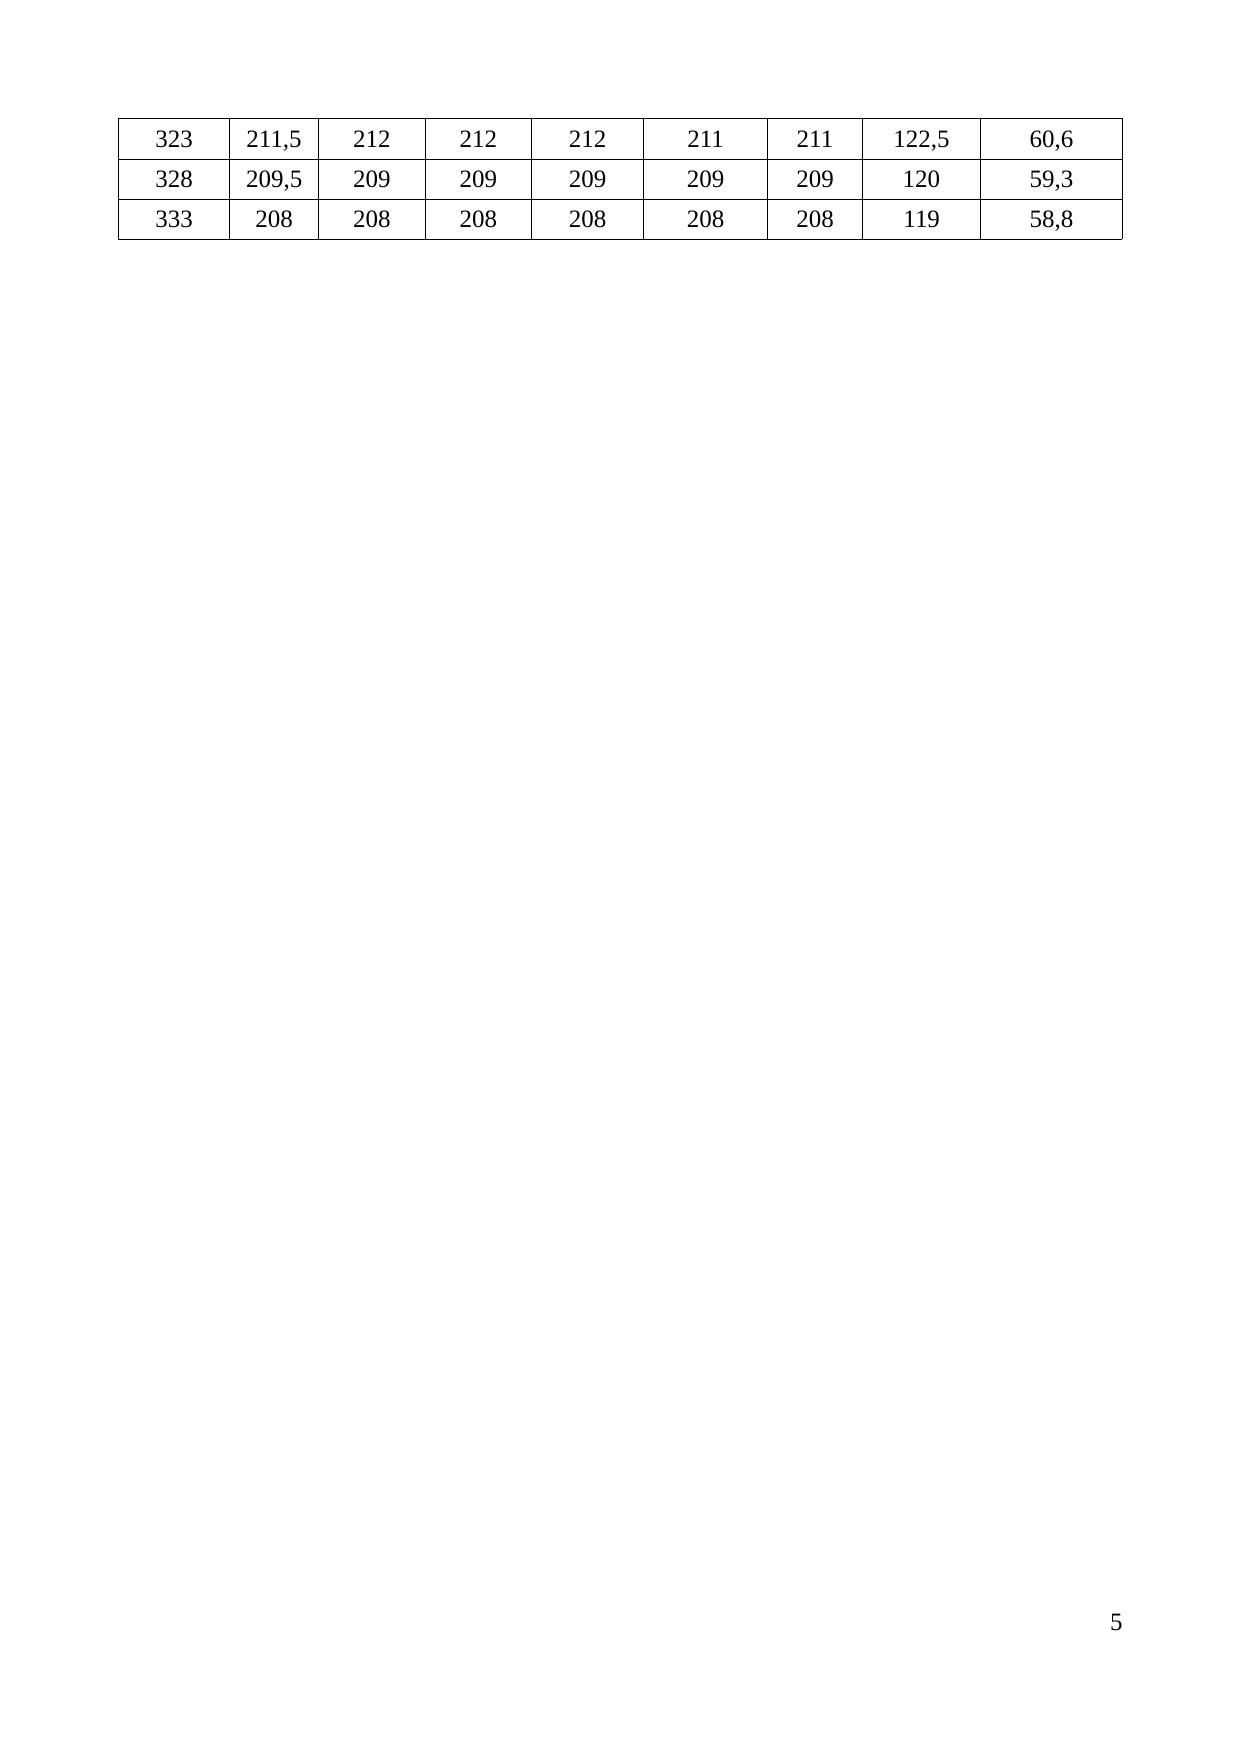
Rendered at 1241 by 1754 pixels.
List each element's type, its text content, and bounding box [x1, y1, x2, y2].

table_cell 209 [644, 160, 767, 199]
table_cell 59,3 [981, 160, 1122, 199]
table_cell 328 [119, 160, 229, 199]
table_cell 120 [863, 160, 980, 199]
table_cell 122,5 [863, 119, 980, 158]
table_cell 208 [230, 200, 318, 239]
table_cell 60,6 [981, 119, 1122, 158]
table_cell 211 [768, 119, 862, 158]
table_cell 119 [863, 200, 980, 239]
table_cell 58,8 [981, 200, 1122, 239]
table_cell 212 [426, 119, 531, 158]
table_cell 209 [768, 160, 862, 199]
table_cell 212 [319, 119, 425, 158]
table_cell 208 [426, 200, 531, 239]
table_cell 208 [768, 200, 862, 239]
table_cell 211,5 [230, 119, 318, 158]
table_cell 333 [119, 200, 229, 239]
table_cell 323 [119, 119, 229, 158]
table_cell 208 [319, 200, 425, 239]
table_cell 211 [644, 119, 767, 158]
table_cell 209,5 [230, 160, 318, 199]
table_cell 208 [532, 200, 643, 239]
table_cell 212 [532, 119, 643, 158]
table_cell 209 [426, 160, 531, 199]
table_cell 209 [319, 160, 425, 199]
table_cell 208 [644, 200, 767, 239]
table_cell 209 [532, 160, 643, 199]
